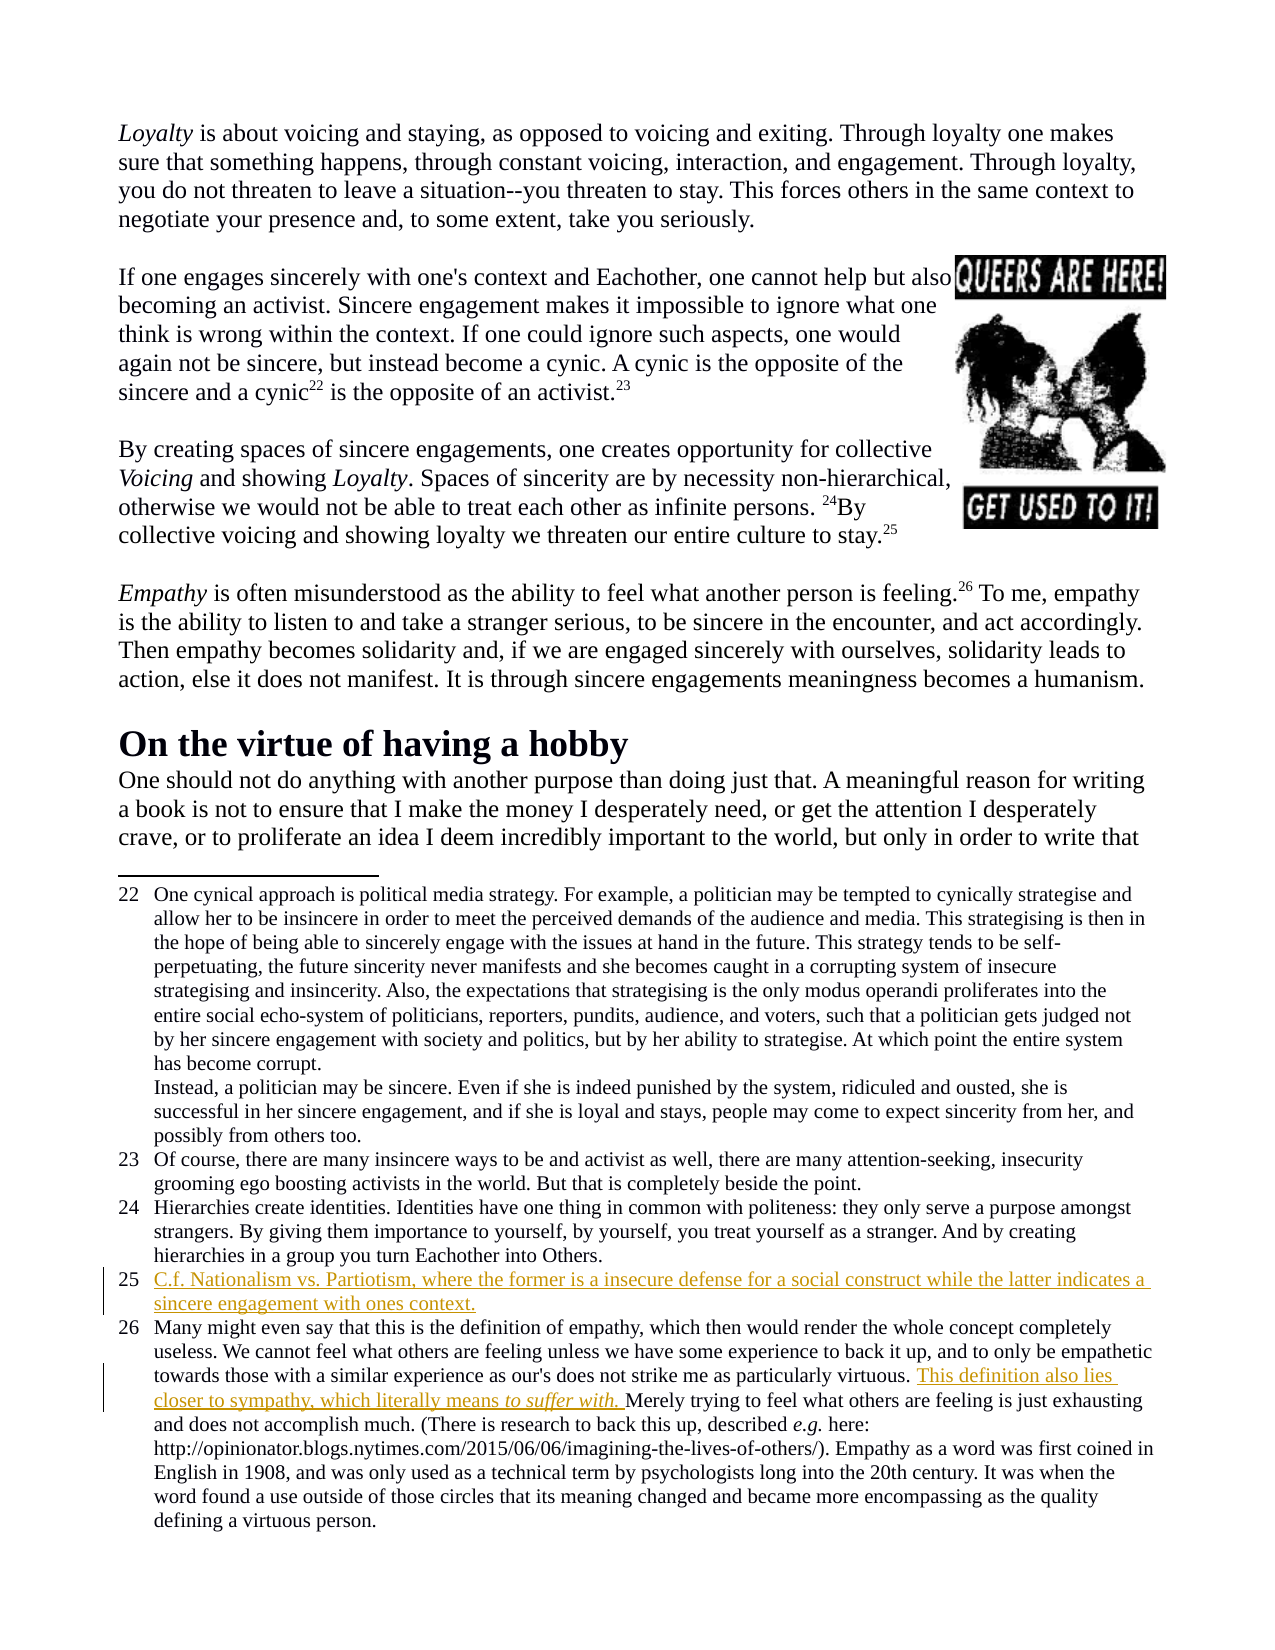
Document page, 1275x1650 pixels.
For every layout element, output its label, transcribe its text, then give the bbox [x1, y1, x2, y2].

text One cynical approach is political media strategy. For example, a politician may be tempted to cynically strategise and allow her to be insincere in order to meet the perceived demands of the audience and media. This strategising is then in the hope of being able to sincerely engage with the issues at hand in the future. This strategy tends to be self-perpetuating, the future sincerity never manifests and she becomes caught in a corrupting system of insecure strategising and insincerity. Also, the expectations that strategising is the only modus operandi proliferates into the entire social echo-system of politicians, reporters, pundits, audience, and voters, such that a politician gets judged not by her sincere engagement with society and politics, but by her ability to strategise. At which point the entire system has become corrupt. Instead, a politician may be sincere. Even if she is indeed punished by the system, ridiculed and ousted, she is successful in her sincere engagement, and if she is loyal and stays, people may come to expect sincerity from her, and possibly from others too. [118, 882, 1157, 1147]
text Of course, there are many insincere ways to be and activist as well, there are many attention-seeking, insecurity grooming ego boosting activists in the world. But that is completely beside the point. [118, 1147, 1157, 1195]
text One should not do anything with another purpose than doing just that. A meaningful reason for writing a book is not to ensure that I make the money I desperately need, or get the attention I desperately crave, or to proliferate an idea I deem incredibly important to the world, but only in order to write that [118, 765, 1157, 851]
text Many might even say that this is the definition of empathy, which then would render the whole concept completely useless. We cannot feel what others are feeling unless we have some experience to back it up, and to only be empathetic towards those with a similar experience as our's does not strike me as particularly virtuous. This definition also lies closer to sympathy, which literally means to suffer with. Merely trying to feel what others are feeling is just exhausting and does not accomplish much. (There is research to back this up, described e.g. here: http://opinionator.blogs.nytimes.com/2015/06/06/imagining-the-lives-of-others/). Empathy as a word was first coined in English in 1908, and was only used as a technical term by psychologists long into the 20th century. It was when the word found a use outside of those circles that its meaning changed and became more encompassing as the quality defining a virtuous person. [118, 1315, 1157, 1532]
text C.f. Nationalism vs. Partiotism, where the former is a insecure defense for a social construct while the latter indicates a sincere engagement with ones context. [118, 1267, 1157, 1315]
text If one engages sincerely with one's context and Eachother, one cannot help but also becoming an activist. Sincere engagement makes it impossible to ignore what one think is wrong within the context. If one could ignore such aspects, one would again not be sincere, but instead become a cynic. A cynic is the opposite of the sincere and a cynic is the opposite of an activist. [118, 262, 954, 406]
text Loyalty is about voicing and staying, as opposed to voicing and exiting. Through loyalty one makes sure that something happens, through constant voicing, interaction, and engagement. Through loyalty, you do not threaten to leave a situation--you threaten to stay. This forces others in the same context to negotiate your presence and, to some extent, take you seriously. [118, 118, 1157, 233]
text By creating spaces of sincere engagements, one creates opportunity for collective Voicing and showing Loyalty. Spaces of sincerity are by necessity non-hierarchical, otherwise we would not be able to treat each other as infinite persons. By collective voicing and showing loyalty we threaten our entire culture to stay. [118, 434, 1157, 549]
text Hierarchies create identities. Identities have one thing in common with politeness: they only serve a purpose amongst strangers. By giving them importance to yourself, by yourself, you treat yourself as a stranger. And by creating hierarchies in a group you turn Eachother into Others. [118, 1195, 1157, 1267]
picture [954, 255, 1167, 529]
subtitle On the virtue of having a hobby [118, 722, 1157, 765]
